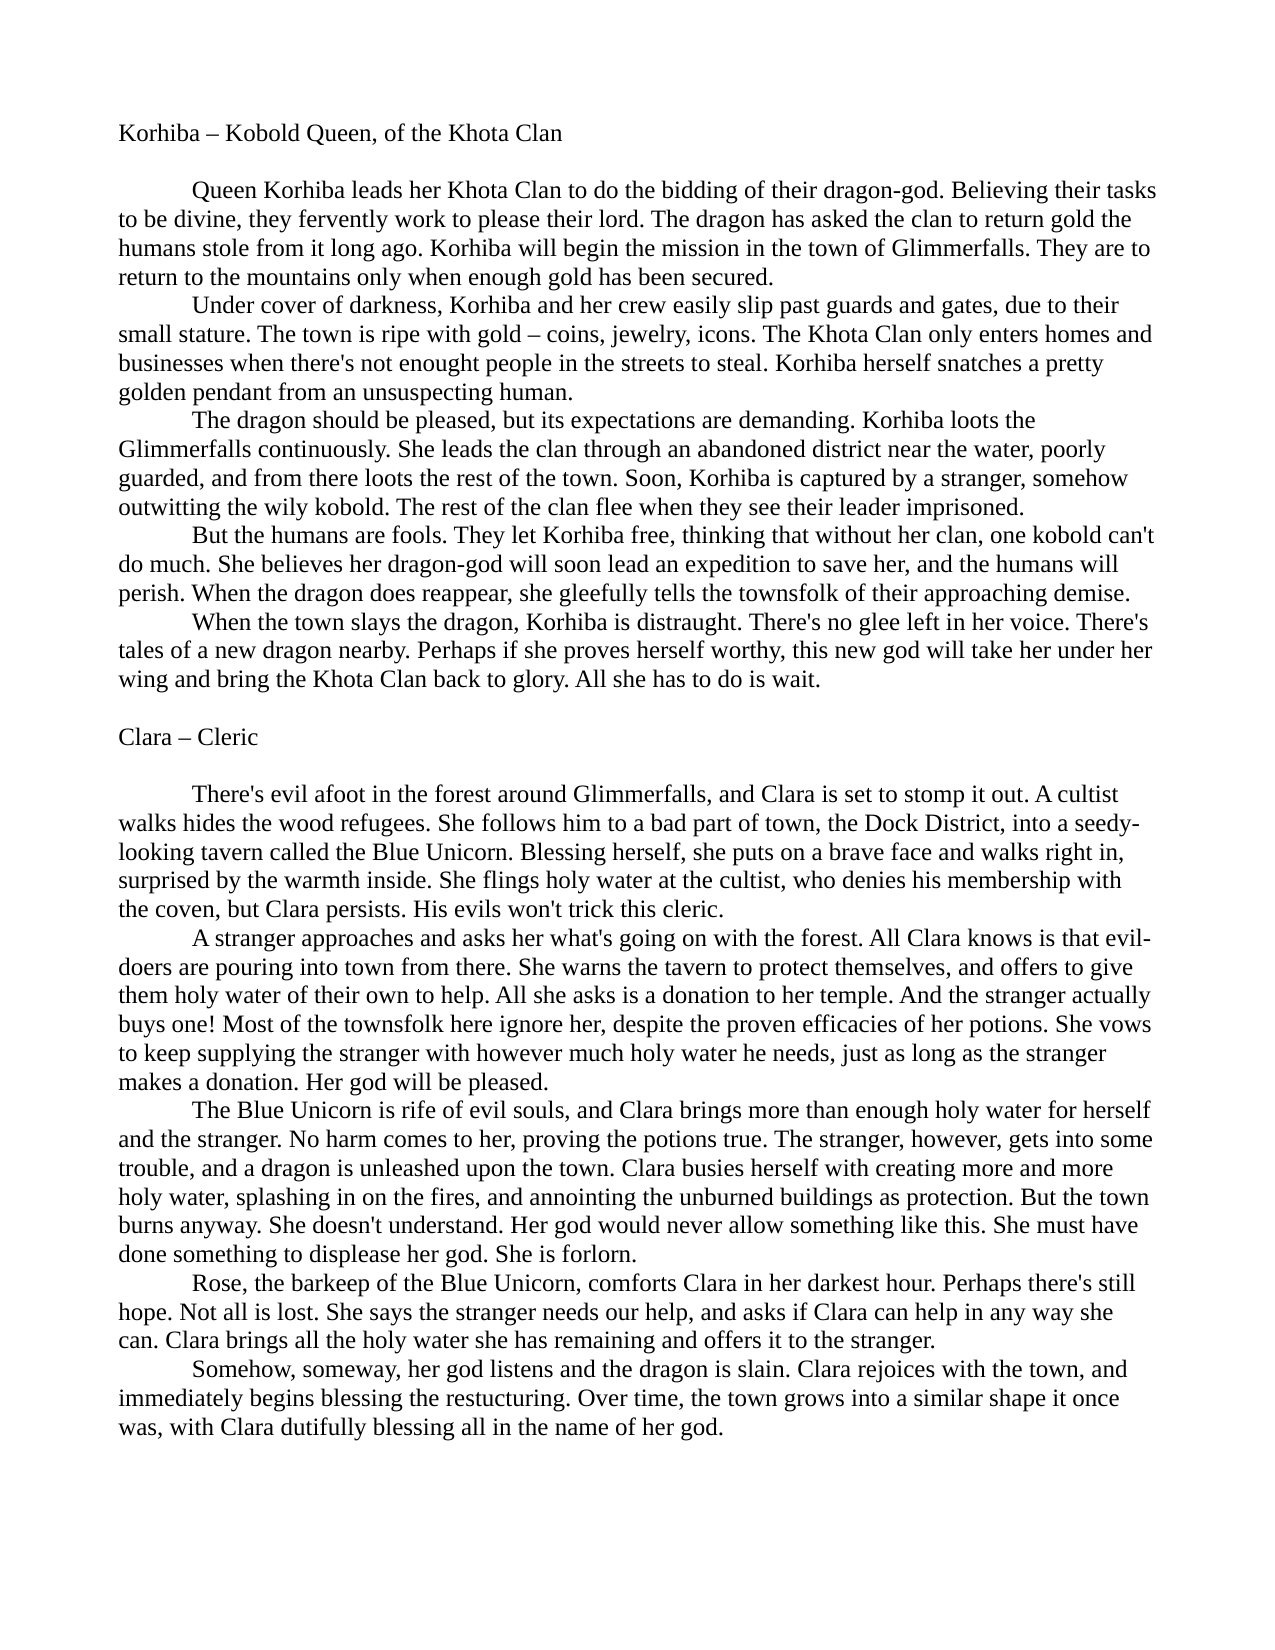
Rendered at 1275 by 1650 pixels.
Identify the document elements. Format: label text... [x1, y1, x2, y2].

text Queen Korhiba leads her Khota Clan to do the bidding of their dragon-god. Believing their tasks to be divine, they fervently work to please their lord. The dragon has asked the clan to return gold the humans stole from it long ago. Korhiba will begin the mission in the town of Glimmerfalls. They are to return to the mountains only when enough gold has been secured. [118, 176, 1157, 291]
text But the humans are fools. They let Korhiba free, thinking that without her clan, one kobold can't do much. She believes her dragon-god will soon lead an expedition to save her, and the humans will perish. When the dragon does reappear, she gleefully tells the townsfolk of their approaching demise. When the town slays the dragon, Korhiba is distraught. There's no glee left in her voice. There's tales of a new dragon nearby. Perhaps if she proves herself worthy, this new god will take her under her wing and bring the Khota Clan back to glory. All she has to do is wait. [118, 521, 1157, 693]
text A stranger approaches and asks her what's going on with the forest. All Clara knows is that evil-doers are pouring into town from there. She warns the tavern to protect themselves, and offers to give them holy water of their own to help. All she asks is a donation to her temple. And the stranger actually buys one! Most of the townsfolk here ignore her, despite the proven efficacies of her potions. She vows to keep supplying the stranger with however much holy water he needs, just as long as the stranger makes a donation. Her god will be pleased. [118, 923, 1157, 1096]
text Rose, the barkeep of the Blue Unicorn, comforts Clara in her darkest hour. Perhaps there's still hope. Not all is lost. She says the stranger needs our help, and asks if Clara can help in any way she can. Clara brings all the holy water she has remaining and offers it to the stranger. [118, 1268, 1157, 1354]
text There's evil afoot in the forest around Glimmerfalls, and Clara is set to stomp it out. A cultist walks hides the wood refugees. She follows him to a bad part of town, the Dock District, into a seedy-looking tavern called the Blue Unicorn. Blessing herself, she puts on a brave face and walks right in, surprised by the warmth inside. She flings holy water at the cultist, who denies his membership with the coven, but Clara persists. His evils won't trick this cleric. [118, 779, 1157, 923]
text Under cover of darkness, Korhiba and her crew easily slip past guards and gates, due to their small stature. The town is ripe with gold – coins, jewelry, icons. The Khota Clan only enters homes and businesses when there's not enought people in the streets to steal. Korhiba herself snatches a pretty golden pendant from an unsuspecting human. [118, 291, 1157, 406]
text Clara – Cleric [118, 722, 1157, 751]
text The dragon should be pleased, but its expectations are demanding. Korhiba loots the Glimmerfalls continuously. She leads the clan through an abandoned district near the water, poorly guarded, and from there loots the rest of the town. Soon, Korhiba is captured by a stranger, somehow outwitting the wily kobold. The rest of the clan flee when they see their leader imprisoned. [118, 406, 1157, 521]
text Somehow, someway, her god listens and the dragon is slain. Clara rejoices with the town, and immediately begins blessing the restucturing. Over time, the town grows into a similar shape it once was, with Clara dutifully blessing all in the name of her god. [118, 1354, 1157, 1441]
text The Blue Unicorn is rife of evil souls, and Clara brings more than enough holy water for herself and the stranger. No harm comes to her, proving the potions true. The stranger, however, gets into some trouble, and a dragon is unleashed upon the town. Clara busies herself with creating more and more holy water, splashing in on the fires, and annointing the unburned buildings as protection. But the town burns anyway. She doesn't understand. Her god would never allow something like this. She must have done something to displease her god. She is forlorn. [118, 1096, 1157, 1268]
text Korhiba – Kobold Queen, of the Khota Clan [118, 118, 1157, 147]
